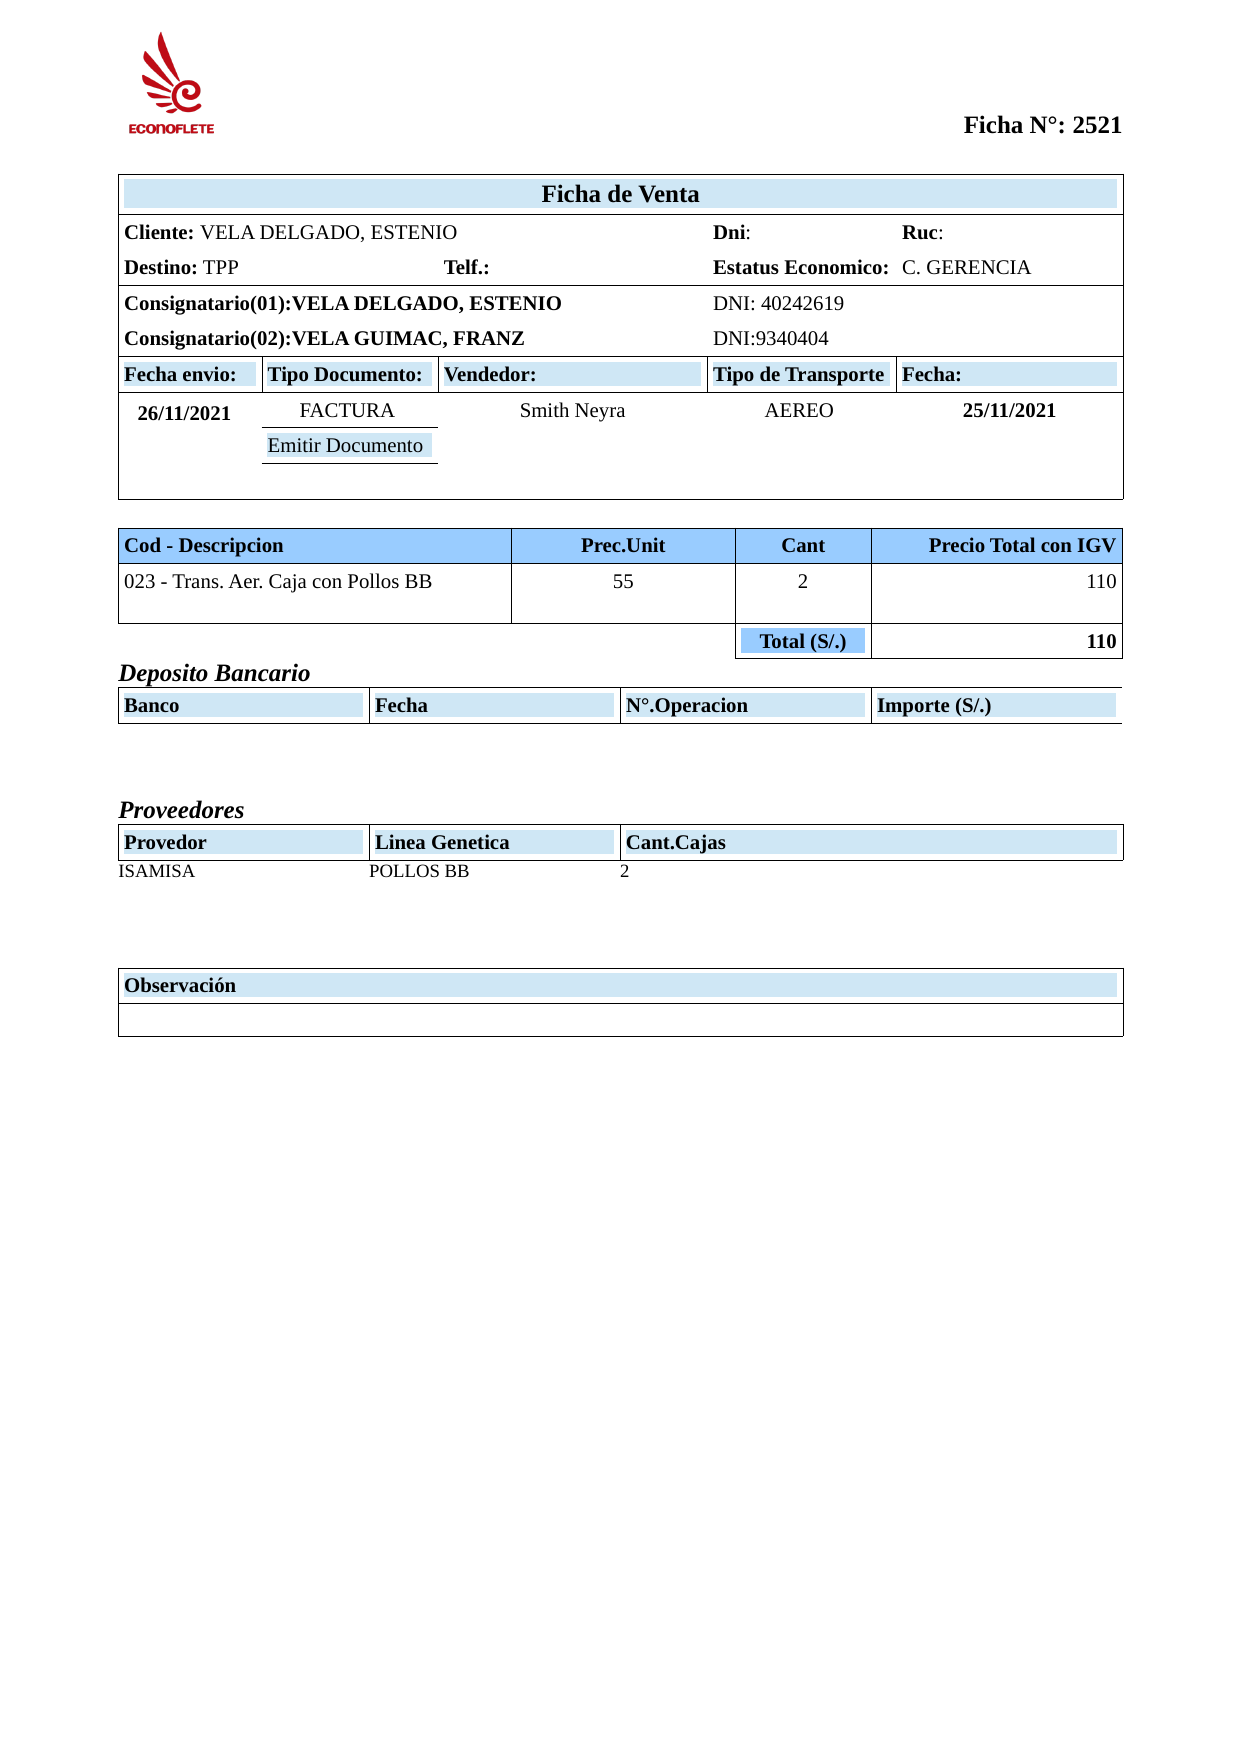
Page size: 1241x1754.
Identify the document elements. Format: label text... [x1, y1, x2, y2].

table_cell ISAMISA [118, 861, 369, 881]
table_cell 2 [620, 861, 1123, 881]
table_cell [369, 771, 620, 795]
table_cell [262, 464, 438, 498]
picture [118, 31, 225, 134]
table_header Precio Total con IGV [872, 529, 1122, 563]
table_cell [369, 724, 620, 747]
table_cell Telf.: [438, 249, 707, 285]
table_cell Dni: [707, 215, 896, 249]
table_cell [620, 903, 1123, 924]
table_cell [620, 747, 871, 771]
table_header Ficha de Venta [119, 175, 1123, 214]
table_header Importe (S/.) [872, 688, 1122, 723]
table_cell [118, 903, 369, 924]
table_cell 023 - Trans. Aer. Caja con Pollos BB [119, 564, 511, 623]
table_cell [871, 724, 1122, 747]
table_cell [620, 946, 1123, 967]
table_cell [871, 771, 1122, 795]
table_cell [119, 1004, 1123, 1036]
table_cell Consignatario(02):VELA GUIMAC, FRANZ [119, 321, 707, 356]
table_cell Vendedor: [439, 357, 707, 392]
table_cell 110 [872, 564, 1122, 623]
table_cell 2 [736, 564, 871, 623]
table_cell [871, 747, 1122, 771]
table_cell [620, 881, 1123, 903]
table_cell [118, 771, 369, 795]
table_header Prec.Unit [512, 529, 735, 563]
table_cell [369, 946, 620, 967]
table_cell POLLOS BB [369, 861, 620, 881]
table_cell Destino: TPP [119, 249, 438, 285]
table_cell Tipo Documento: [263, 357, 438, 392]
table_cell [118, 881, 369, 903]
table_cell DNI:9340404 [707, 321, 1123, 356]
text Deposito Bancario [118, 658, 1122, 687]
table_header N°.Operacion [621, 688, 871, 723]
table_cell [620, 724, 871, 747]
table_cell 26/11/2021 [119, 393, 262, 498]
table_cell [511, 624, 735, 658]
table_cell 110 [872, 624, 1122, 658]
table_cell [620, 771, 871, 795]
table_cell [369, 881, 620, 903]
table_cell [118, 924, 369, 946]
table_header Fecha [370, 688, 620, 723]
table_cell Smith Neyra [438, 393, 707, 498]
table_header Observación [119, 969, 1123, 1003]
table_header Cant [736, 529, 871, 563]
table_cell Consignatario(01):VELA DELGADO, ESTENIO [119, 286, 707, 321]
table_cell [118, 946, 369, 967]
table_cell [369, 747, 620, 771]
table_cell [369, 924, 620, 946]
table_cell [118, 747, 369, 771]
table_cell Emitir Documento [262, 428, 438, 463]
table_header Linea Genetica [370, 825, 620, 859]
table_cell Total (S/.) [736, 624, 871, 658]
table_cell [118, 624, 511, 658]
table_header Provedor [119, 825, 369, 859]
table_cell Estatus Economico: [707, 249, 896, 285]
table_cell [118, 724, 369, 747]
table_cell C. GERENCIA [896, 249, 1123, 285]
table_cell FACTURA [262, 393, 438, 427]
text Proveedores [118, 795, 1122, 824]
table_cell Ruc: [896, 215, 1123, 249]
table_header Cod - Descripcion [119, 529, 511, 563]
table_header Banco [119, 688, 369, 723]
table_cell AEREO [707, 393, 896, 498]
table_cell Fecha envio: [119, 357, 262, 392]
table_cell Cliente: VELA DELGADO, ESTENIO [119, 215, 707, 249]
table_cell 55 [512, 564, 735, 623]
table_cell Fecha: [897, 357, 1123, 392]
table_header Cant.Cajas [621, 825, 1123, 859]
table_cell DNI: 40242619 [707, 286, 1123, 321]
table_cell Tipo de Transporte [708, 357, 896, 392]
table_cell [620, 924, 1123, 946]
table_cell 25/11/2021 [896, 393, 1123, 498]
table_cell [369, 903, 620, 924]
